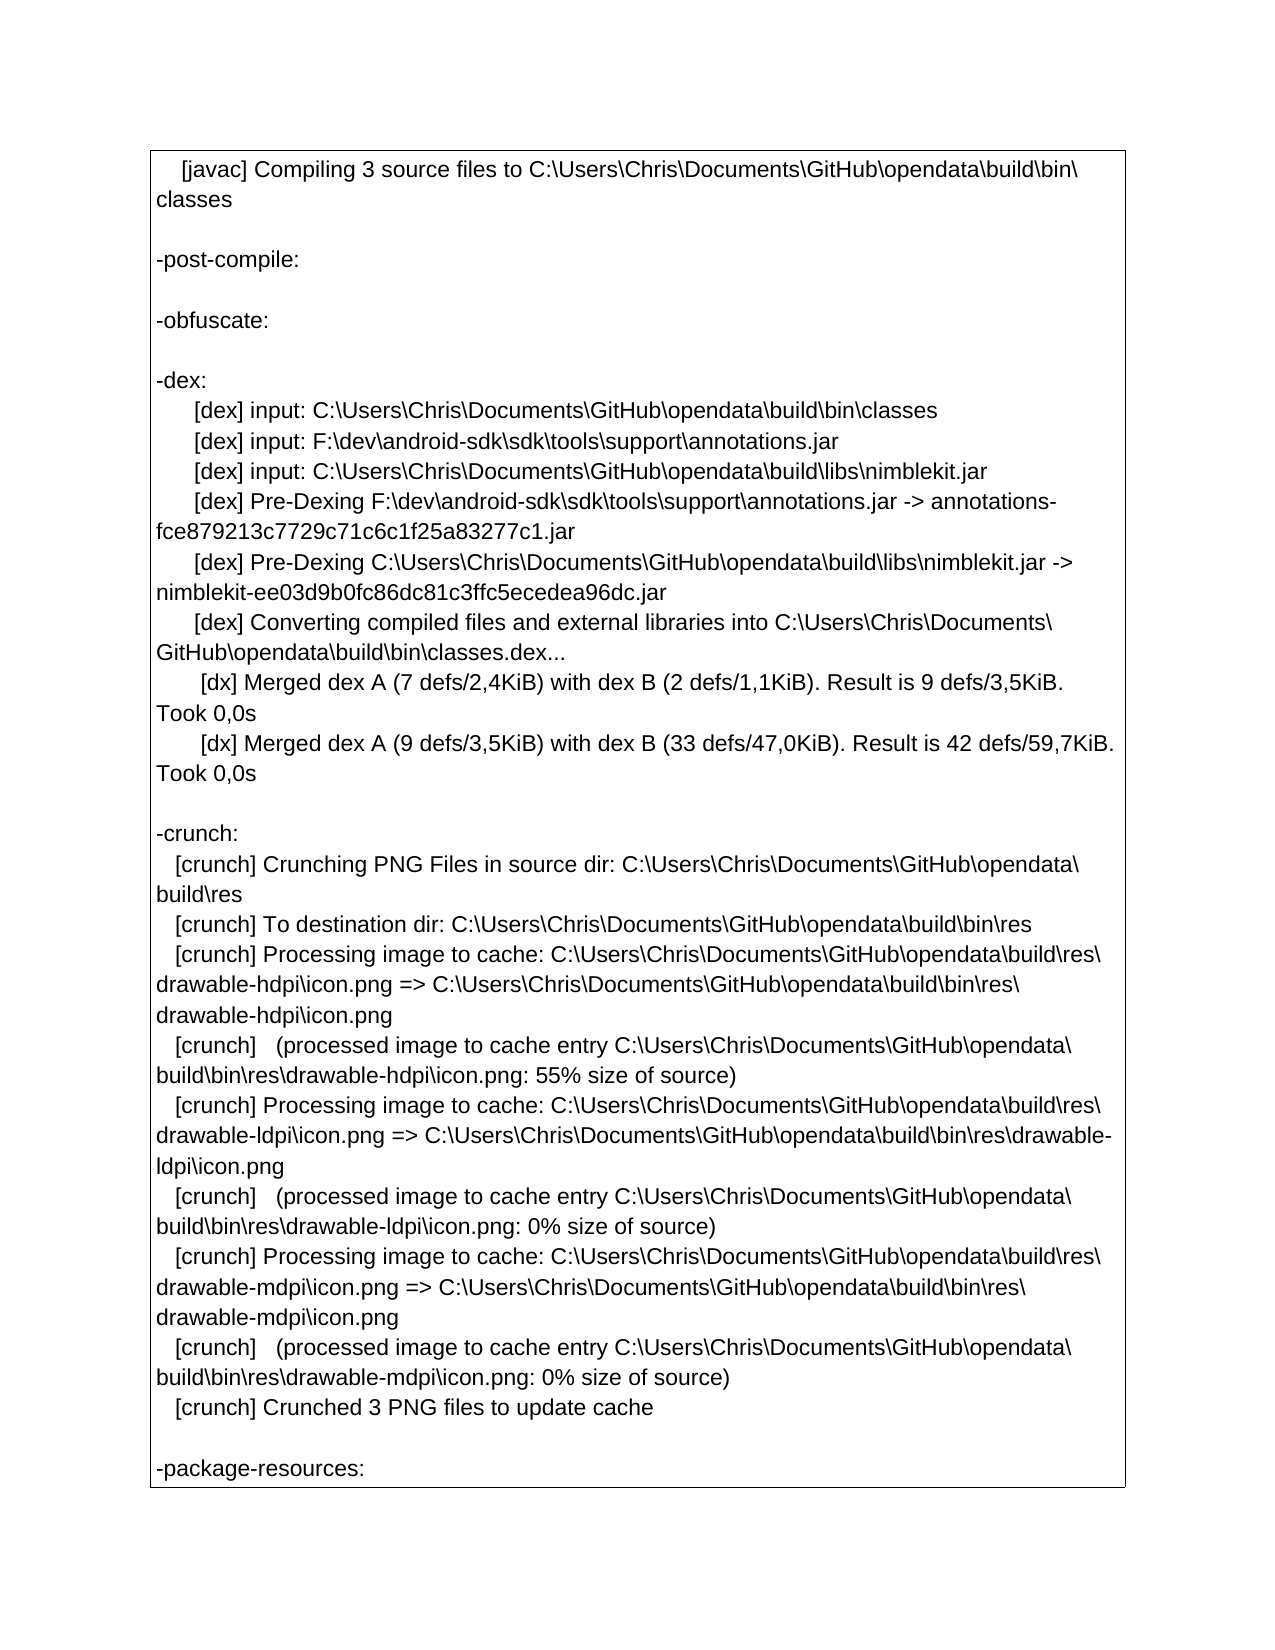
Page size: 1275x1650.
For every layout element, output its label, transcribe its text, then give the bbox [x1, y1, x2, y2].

table_cell [javac] Compiling 3 source files to C:\Users\Chris\Documents\GitHub\opendata\build\bin\classes -post-compile: -obfuscate: -dex: [dex] input: C:\Users\Chris\Documents\GitHub\opendata\build\bin\classes [dex] input: F:\dev\android-sdk\sdk\tools\support\annotations.jar [dex] input: C:\Users\Chris\Documents\GitHub\opendata\build\libs\nimblekit.jar [dex] Pre-Dexing F:\dev\android-sdk\sdk\tools\support\annotations.jar -> annotations-fce879213c7729c71c6c1f25a83277c1.jar [dex] Pre-Dexing C:\Users\Chris\Documents\GitHub\opendata\build\libs\nimblekit.jar -> nimblekit-ee03d9b0fc86dc81c3ffc5ecedea96dc.jar [dex] Converting compiled files and external libraries into C:\Users\Chris\Documents\GitHub\opendata\build\bin\classes.dex... [dx] Merged dex A (7 defs/2,4KiB) with dex B (2 defs/1,1KiB). Result is 9 defs/3,5KiB. Took 0,0s [dx] Merged dex A (9 defs/3,5KiB) with dex B (33 defs/47,0KiB). Result is 42 defs/59,7KiB. Took 0,0s -crunch: [crunch] Crunching PNG Files in source dir: C:\Users\Chris\Documents\GitHub\opendata\build\res [crunch] To destination dir: C:\Users\Chris\Documents\GitHub\opendata\build\bin\res [crunch] Processing image to cache: C:\Users\Chris\Documents\GitHub\opendata\build\res\drawable-hdpi\icon.png => C:\Users\Chris\Documents\GitHub\opendata\build\bin\res\drawable-hdpi\icon.png [crunch] (processed image to cache entry C:\Users\Chris\Documents\GitHub\opendata\build\bin\res\drawable-hdpi\icon.png: 55% size of source) [crunch] Processing image to cache: C:\Users\Chris\Documents\GitHub\opendata\build\res\drawable-ldpi\icon.png => C:\Users\Chris\Documents\GitHub\opendata\build\bin\res\drawable-ldpi\icon.png [crunch] (processed image to cache entry C:\Users\Chris\Documents\GitHub\opendata\build\bin\res\drawable-ldpi\icon.png: 0% size of source) [crunch] Processing image to cache: C:\Users\Chris\Documents\GitHub\opendata\build\res\drawable-mdpi\icon.png => C:\Users\Chris\Documents\GitHub\opendata\build\bin\res\drawable-mdpi\icon.png [crunch] (processed image to cache entry C:\Users\Chris\Documents\GitHub\opendata\build\bin\res\drawable-mdpi\icon.png: 0% size of source) [crunch] Crunched 3 PNG files to update cache -package-resources: [151, 151, 1125, 1487]
